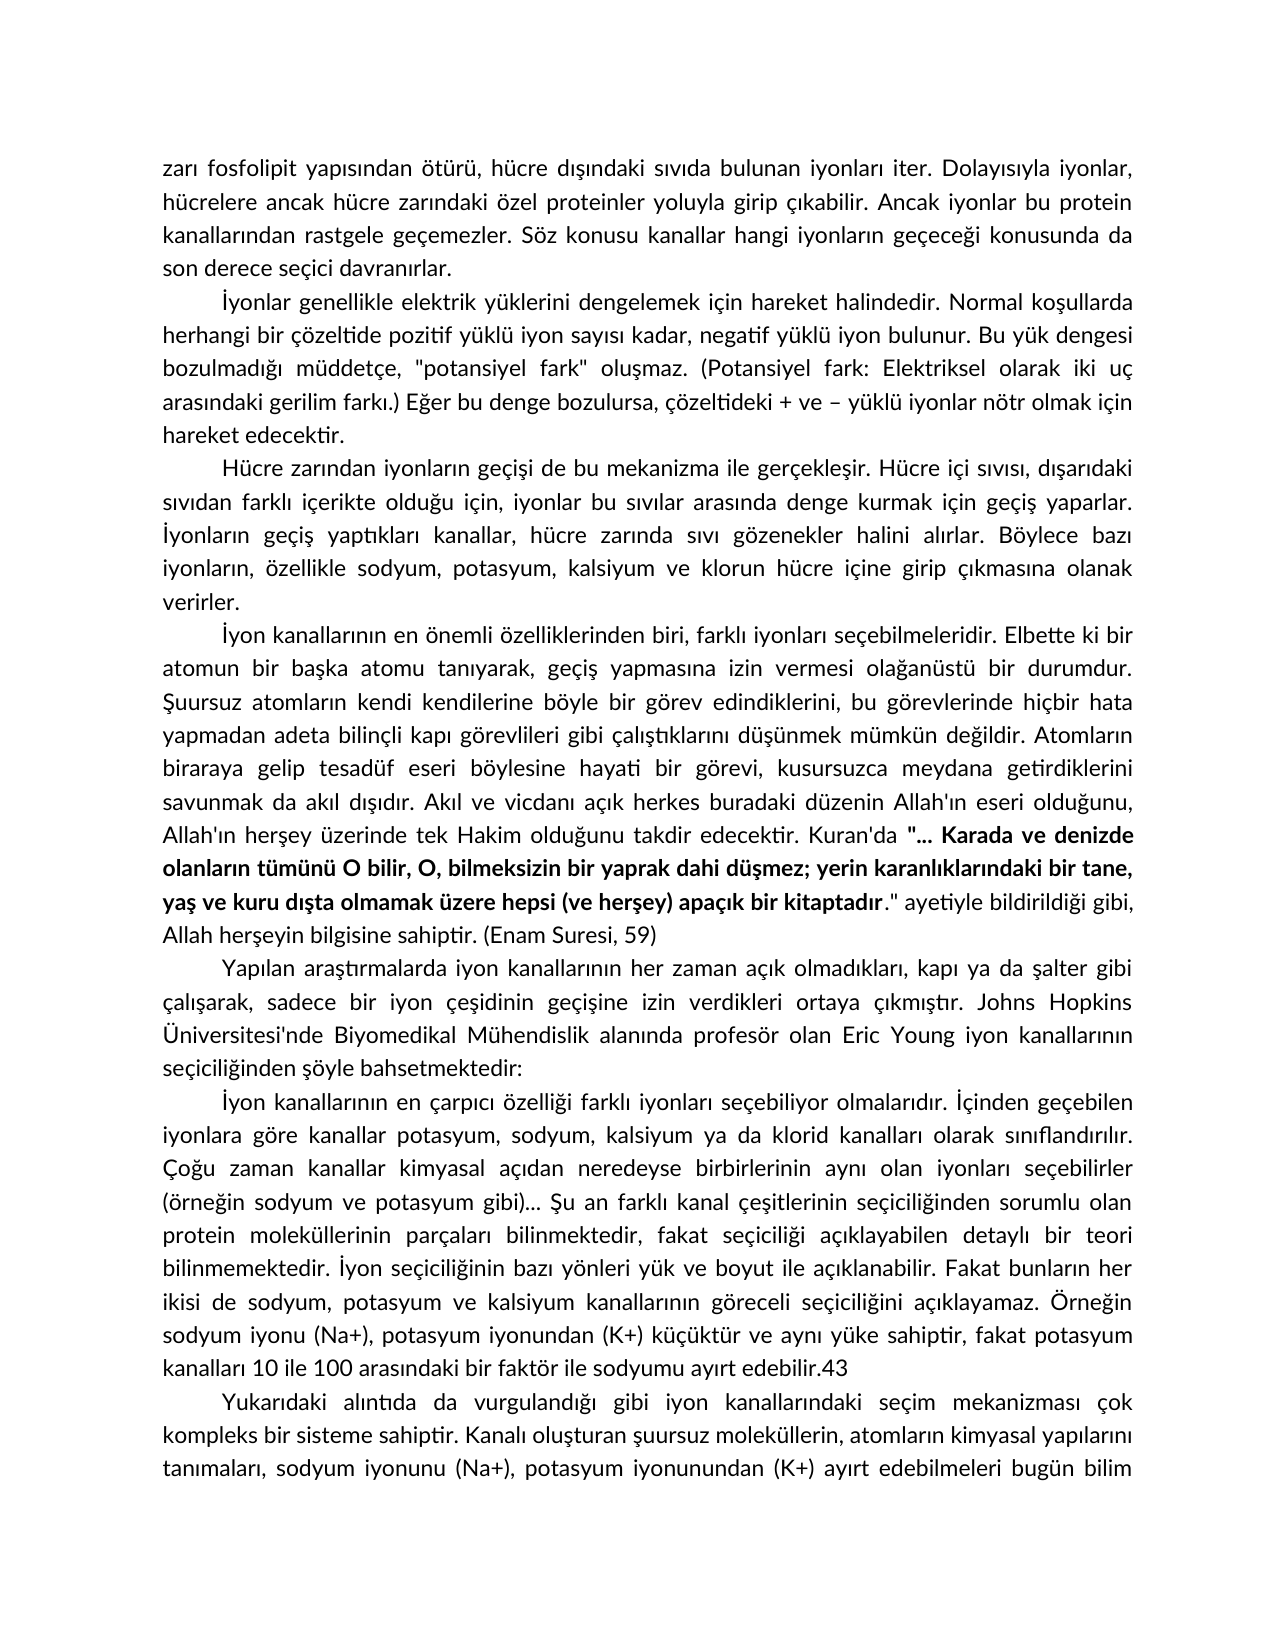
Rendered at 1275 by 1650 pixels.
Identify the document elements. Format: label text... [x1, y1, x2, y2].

text İyonlar genellikle elektrik yüklerini dengelemek için hareket halindedir. Normal koşullarda herhangi bir çözeltide pozitif yüklü iyon sayısı kadar, negatif yüklü iyon bulunur. Bu yük dengesi bozulmadığı müddetçe, "potansiyel fark" oluşmaz. (Potansiyel fark: Elektriksel olarak iki uç arasındaki gerilim farkı.) Eğer bu denge bozulursa, çözeltideki + ve – yüklü iyonlar nötr olmak için hareket edecektir. [162, 283, 1134, 450]
text Yapılan araştırmalarda iyon kanallarının her zaman açık olmadıkları, kapı ya da şalter gibi çalışarak, sadece bir iyon çeşidinin geçişine izin verdikleri ortaya çıkmıştır. Johns Hopkins Üniversitesi'nde Biyomedikal Mühendislik alanında profesör olan Eric Young iyon kanallarının seçiciliğinden şöyle bahsetmektedir: [162, 950, 1134, 1083]
text İyon kanallarının en önemli özelliklerinden biri, farklı iyonları seçebilmeleridir. Elbette ki bir atomun bir başka atomu tanıyarak, geçiş yapmasına izin vermesi olağanüstü bir durumdur. Şuursuz atomların kendi kendilerine böyle bir görev edindiklerini, bu görevlerinde hiçbir hata yapmadan adeta bilinçli kapı görevlileri gibi çalıştıklarını düşünmek mümkün değildir. Atomların biraraya gelip tesadüf eseri böylesine hayati bir görevi, kusursuzca meydana getirdiklerini savunmak da akıl dışıdır. Akıl ve vicdanı açık herkes buradaki düzenin Allah'ın eseri olduğunu, Allah'ın herşey üzerinde tek Hakim olduğunu takdir edecektir. Kuran'da "... Karada ve denizde olanların tümünü O bilir, O, bilmeksizin bir yaprak dahi düşmez; yerin karanlıklarındaki bir tane, yaş ve kuru dışta olmamak üzere hepsi (ve herşey) apaçık bir kitaptadır." ayetiyle bildirildiği gibi, Allah herşeyin bilgisine sahiptir. (Enam Suresi, 59) [162, 617, 1134, 950]
text zarı fosfolipit yapısından ötürü, hücre dışındaki sıvıda bulunan iyonları iter. Dolayısıyla iyonlar, hücrelere ancak hücre zarındaki özel proteinler yoluyla girip çıkabilir. Ancak iyonlar bu protein kanallarından rastgele geçemezler. Söz konusu kanallar hangi iyonların geçeceği konusunda da son derece seçici davranırlar. [162, 150, 1134, 283]
text Yukarıdaki alıntıda da vurgulandığı gibi iyon kanallarındaki seçim mekanizması çok kompleks bir sisteme sahiptir. Kanalı oluşturan şuursuz moleküllerin, atomların kimyasal yapılarını tanımaları, sodyum iyonunu (Na+), potasyum iyonunundan (K+) ayırt edebilmeleri bugün bilim [162, 1383, 1134, 1483]
text İyon kanallarının en çarpıcı özelliği farklı iyonları seçebiliyor olmalarıdır. İçinden geçebilen iyonlara göre kanallar potasyum, sodyum, kalsiyum ya da klorid kanalları olarak sınıflandırılır. Çoğu zaman kanallar kimyasal açıdan neredeyse birbirlerinin aynı olan iyonları seçebilirler (örneğin sodyum ve potasyum gibi)... Şu an farklı kanal çeşitlerinin seçiciliğinden sorumlu olan protein moleküllerinin parçaları bilinmektedir, fakat seçiciliği açıklayabilen detaylı bir teori bilinmemektedir. İyon seçiciliğinin bazı yönleri yük ve boyut ile açıklanabilir. Fakat bunların her ikisi de sodyum, potasyum ve kalsiyum kanallarının göreceli seçiciliğini açıklayamaz. Örneğin sodyum iyonu (Na+), potasyum iyonundan (K+) küçüktür ve aynı yüke sahiptir, fakat potasyum kanalları 10 ile 100 arasındaki bir faktör ile sodyumu ayırt edebilir.43 [162, 1083, 1134, 1383]
text Hücre zarından iyonların geçişi de bu mekanizma ile gerçekleşir. Hücre içi sıvısı, dışarıdaki sıvıdan farklı içerikte olduğu için, iyonlar bu sıvılar arasında denge kurmak için geçiş yaparlar. İyonların geçiş yaptıkları kanallar, hücre zarında sıvı gözenekler halini alırlar. Böylece bazı iyonların, özellikle sodyum, potasyum, kalsiyum ve klorun hücre içine girip çıkmasına olanak verirler. [162, 450, 1134, 617]
